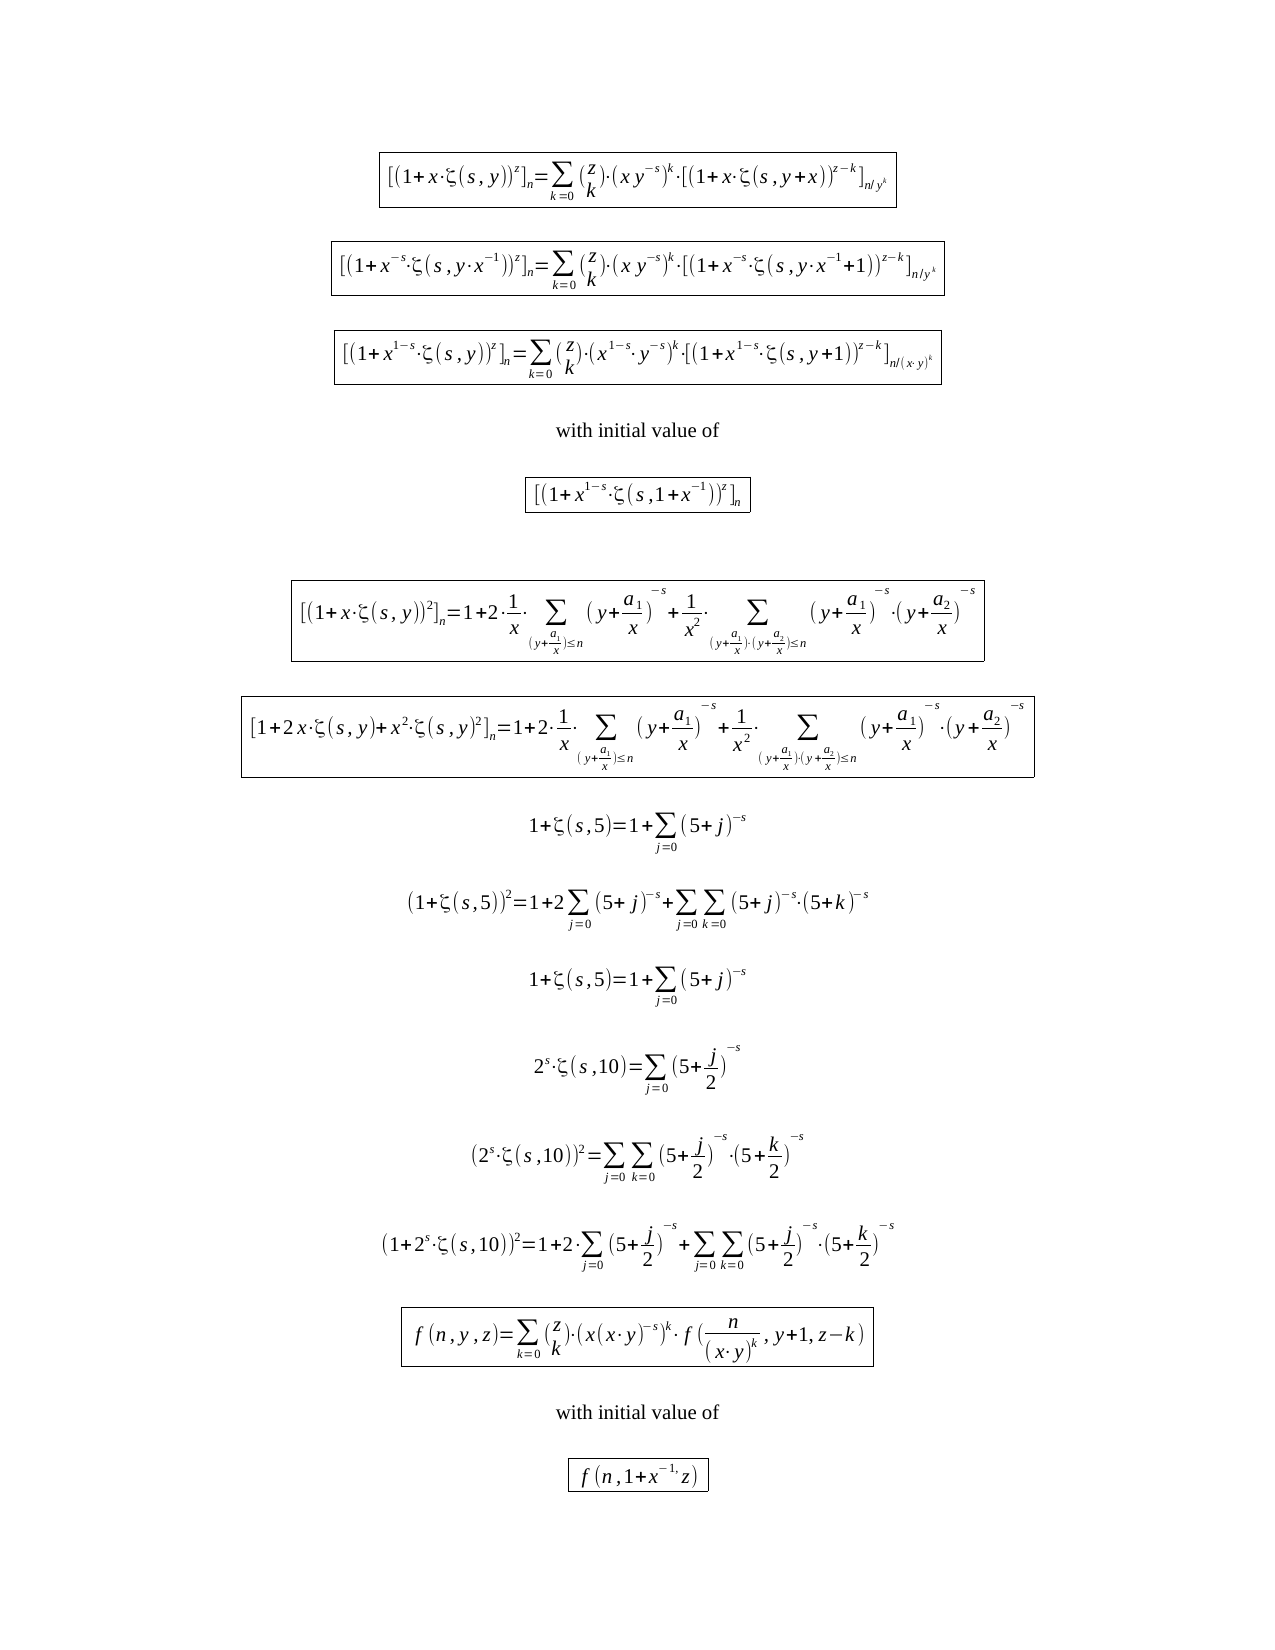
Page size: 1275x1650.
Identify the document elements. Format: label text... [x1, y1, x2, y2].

text with initial value of [118, 1400, 1157, 1424]
text with initial value of [118, 418, 1157, 442]
